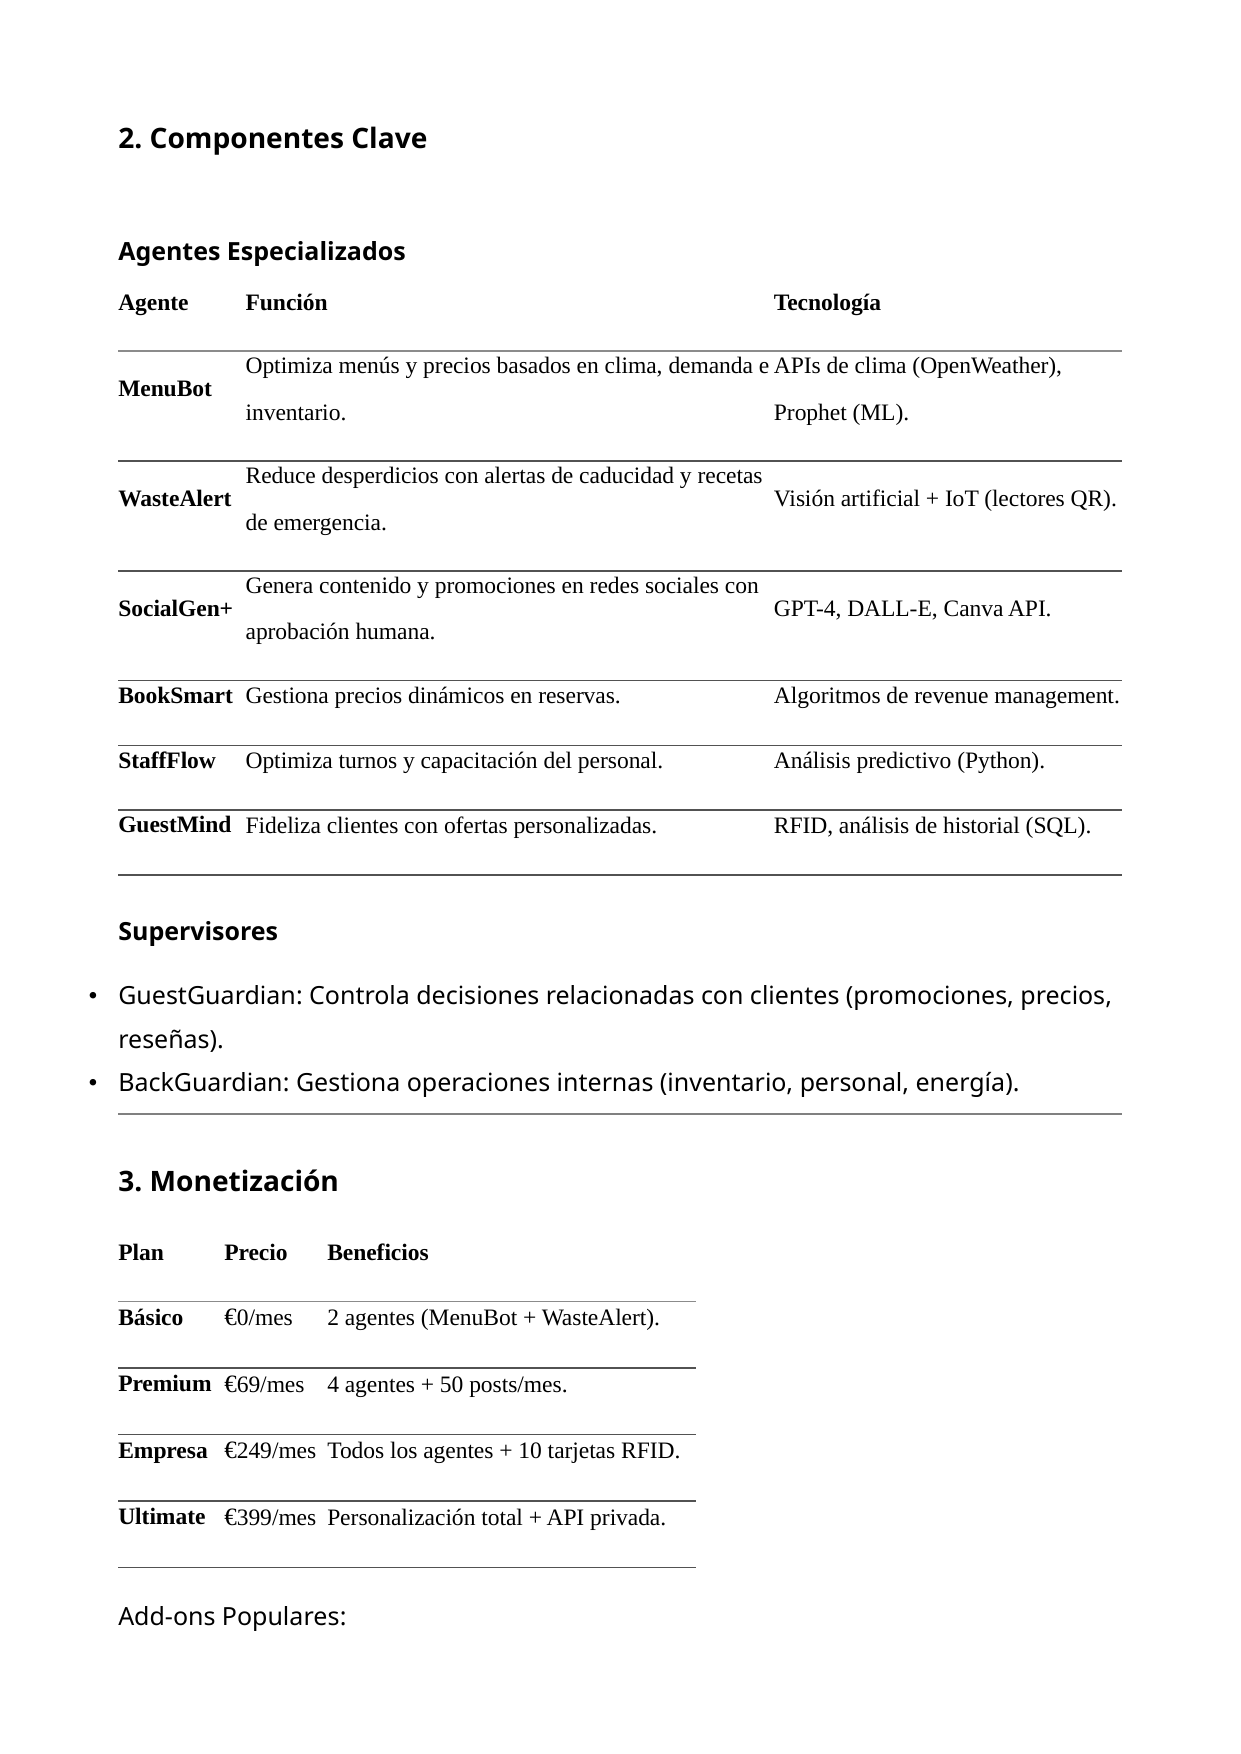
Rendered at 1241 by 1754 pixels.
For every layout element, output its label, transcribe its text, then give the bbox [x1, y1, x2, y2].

table_cell Reduce desperdicios con alertas de caducidad y recetas de emergencia. [245, 462, 774, 570]
table_cell 4 agentes + 50 posts/mes. [327, 1369, 696, 1434]
table_cell SocialGen+ [118, 572, 245, 680]
table_cell €399/mes [224, 1502, 327, 1567]
table_cell Ultimate [118, 1502, 224, 1567]
list GuestGuardian: Controla decisiones relacionadas con clientes (promociones, precios, reseñas). [118, 968, 1122, 1055]
table_cell Todos los agentes + 10 tarjetas RFID. [327, 1435, 696, 1500]
table_header Agente [118, 288, 245, 350]
table_cell GPT-4, DALL-E, Canva API. [774, 572, 1122, 680]
subtitle 3. Monetización [118, 1161, 1122, 1199]
table_cell WasteAlert [118, 462, 245, 570]
table_cell Premium [118, 1369, 224, 1434]
table_cell 2 agentes (MenuBot + WasteAlert). [327, 1302, 696, 1367]
table_cell APIs de clima (OpenWeather), Prophet (ML). [774, 352, 1122, 460]
subtitle Supervisores [118, 904, 1122, 948]
table_cell Visión artificial + IoT (lectores QR). [774, 462, 1122, 570]
table_cell Algoritmos de revenue management. [774, 681, 1122, 744]
table_cell €249/mes [224, 1435, 327, 1500]
table_header Precio [224, 1239, 327, 1301]
table_cell MenuBot [118, 352, 245, 460]
table_cell RFID, análisis de historial (SQL). [774, 811, 1122, 874]
table_cell Básico [118, 1302, 224, 1367]
table_cell StaffFlow [118, 746, 245, 809]
table_cell Optimiza turnos y capacitación del personal. [245, 746, 774, 809]
table_cell Optimiza menús y precios basados en clima, demanda e inventario. [245, 352, 774, 460]
table_cell Empresa [118, 1435, 224, 1500]
table_header Plan [118, 1239, 224, 1301]
subtitle 2. Componentes Clave [118, 118, 1122, 156]
table_cell Gestiona precios dinámicos en reservas. [245, 681, 774, 744]
text Add-ons Populares: [118, 1589, 1122, 1632]
table_header Tecnología [774, 288, 1122, 350]
table_cell GuestMind [118, 811, 245, 874]
table_header Beneficios [327, 1239, 696, 1301]
table_cell Análisis predictivo (Python). [774, 746, 1122, 809]
list BackGuardian: Gestiona operaciones internas (inventario, personal, energía). [118, 1055, 1122, 1099]
table_cell Genera contenido y promociones en redes sociales con aprobación humana. [245, 572, 774, 680]
table_cell €0/mes [224, 1302, 327, 1367]
table_cell Personalización total + API privada. [327, 1502, 696, 1567]
table_cell €69/mes [224, 1369, 327, 1434]
table_cell Fideliza clientes con ofertas personalizadas. [245, 811, 774, 874]
table_cell BookSmart [118, 681, 245, 744]
table_header Función [245, 288, 774, 350]
subtitle Agentes Especializados [118, 224, 1122, 268]
